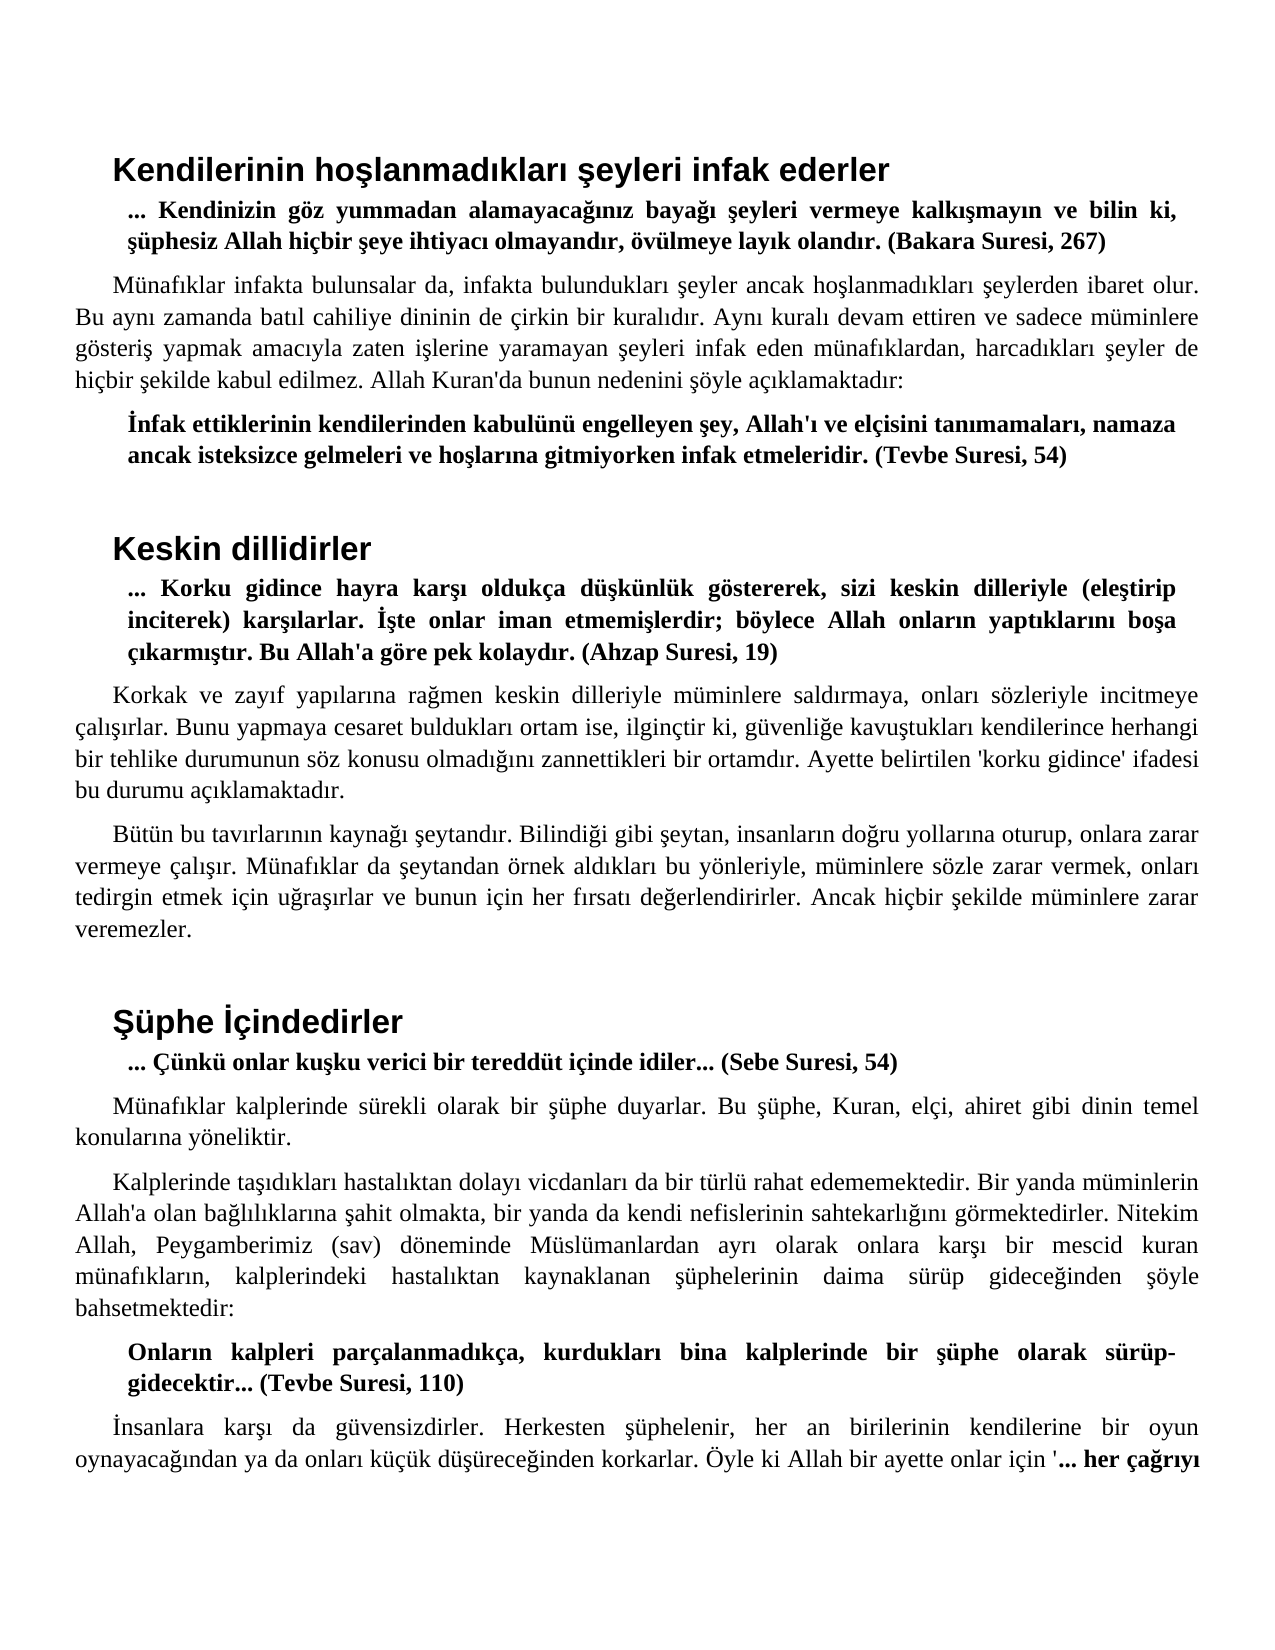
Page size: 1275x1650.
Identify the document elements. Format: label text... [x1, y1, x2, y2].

text İnsanlara karşı da güvensizdirler. Herkesten şüphelenir, her an birilerinin kendilerine bir oyun oynayacağından ya da onları küçük düşüreceğinden korkarlar. Öyle ki Allah bir ayette onlar için '... her çağrıyı [75, 1412, 1200, 1473]
text Korkak ve zayıf yapılarına rağmen keskin dilleriyle müminlere saldırmaya, onları sözleriyle incitmeye çalışırlar. Bunu yapmaya cesaret buldukları ortam ise, ilginçtir ki, güvenliğe kavuştukları kendilerince herhangi bir tehlike durumunun söz konusu olmadığını zannettikleri bir ortamdır. Ayette belirtilen 'korku gidince' ifadesi bu durumu açıklamaktadır. [75, 681, 1200, 804]
text ... Kendinizin göz yummadan alamayacağınız bayağı şeyleri vermeye kalkışmayın ve bilin ki, şüphesiz Allah hiçbir şeye ihtiyacı olmayandır, övülmeye layık olandır. (Bakara Suresi, 267) [127, 195, 1177, 255]
text Kalplerinde taşıdıkları hastalıktan dolayı vicdanları da bir türlü rahat edememektedir. Bir yanda müminlerin Allah'a olan bağlılıklarına şahit olmakta, bir yanda da kendi nefislerinin sahtekarlığını görmektedirler. Nitekim Allah, Peygamberimiz (sav) döneminde Müslümanlardan ayrı olarak onlara karşı bir mescid kuran münafıkların, kalplerindeki hastalıktan kaynaklanan şüphelerinin daima sürüp gideceğinden şöyle bahsetmektedir: [75, 1167, 1200, 1322]
subtitle Keskin dillidirler [112, 529, 1200, 567]
text Onların kalpleri parçalanmadıkça, kurdukları bina kalplerinde bir şüphe olarak sürüp-gidecektir... (Tevbe Suresi, 110) [127, 1337, 1177, 1397]
text ... Çünkü onlar kuşku verici bir tereddüt içinde idiler... (Sebe Suresi, 54) [127, 1047, 1177, 1076]
text Bütün bu tavırlarının kaynağı şeytandır. Bilindiği gibi şeytan, insanların doğru yollarına oturup, onlara zarar vermeye çalışır. Münafıklar da şeytandan örnek aldıkları bu yönleriyle, müminlere sözle zarar vermek, onları tedirgin etmek için uğraşırlar ve bunun için her fırsatı değerlendirirler. Ancak hiçbir şekilde müminlere zarar veremezler. [75, 819, 1200, 943]
text Münafıklar kalplerinde sürekli olarak bir şüphe duyarlar. Bu şüphe, Kuran, elçi, ahiret gibi dinin temel konularına yöneliktir. [75, 1091, 1200, 1151]
subtitle Kendilerinin hoşlanmadıkları şeyleri infak ederler [112, 150, 1200, 188]
text İnfak ettiklerinin kendilerinden kabulünü engelleyen şey, Allah'ı ve elçisini tanımamaları, namaza ancak isteksizce gelmeleri ve hoşlarına gitmiyorken infak etmeleridir. (Tevbe Suresi, 54) [127, 409, 1177, 469]
text ... Korku gidince hayra karşı oldukça düşkünlük göstererek, sizi keskin dilleriyle (eleştirip inciterek) karşılarlar. İşte onlar iman etmemişlerdir; böylece Allah onların yaptıklarını boşa çıkarmıştır. Bu Allah'a göre pek kolaydır. (Ahzap Suresi, 19) [127, 573, 1177, 665]
subtitle Şüphe İçindedirler [112, 1002, 1200, 1041]
text Münafıklar infakta bulunsalar da, infakta bulundukları şeyler ancak hoşlanmadıkları şeylerden ibaret olur. Bu aynı zamanda batıl cahiliye dininin de çirkin bir kuralıdır. Aynı kuralı devam ettiren ve sadece müminlere gösteriş yapmak amacıyla zaten işlerine yaramayan şeyleri infak eden münafıklardan, harcadıkları şeyler de hiçbir şekilde kabul edilmez. Allah Kuran'da bunun nedenini şöyle açıklamaktadır: [75, 270, 1200, 394]
